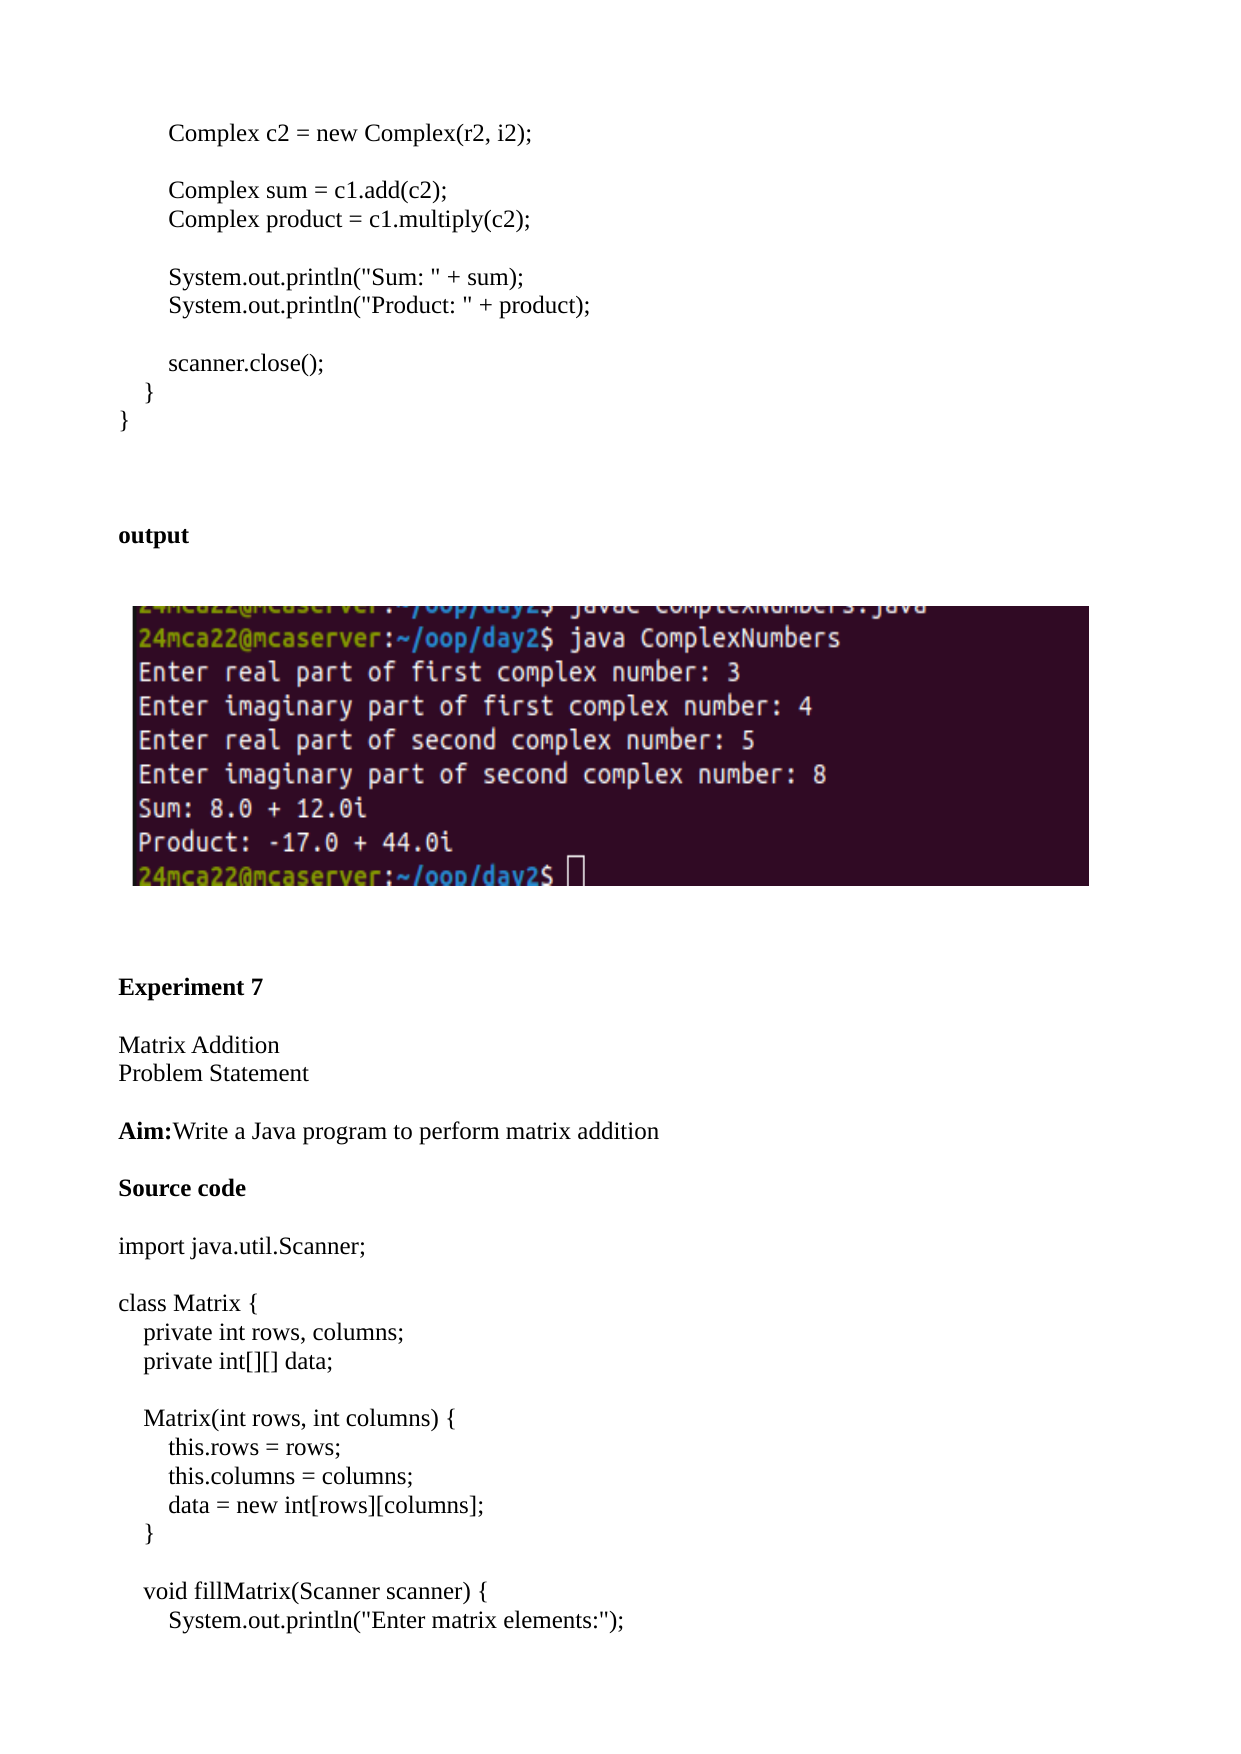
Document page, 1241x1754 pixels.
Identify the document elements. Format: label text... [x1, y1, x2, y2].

text } [118, 1518, 1122, 1547]
text Complex sum = c1.add(c2); [118, 176, 1122, 204]
text System.out.println("Sum: " + sum); [118, 262, 1122, 291]
text private int[][] data; [118, 1346, 1122, 1375]
text Source code [118, 1173, 1122, 1202]
text class Matrix { [118, 1288, 1122, 1317]
picture [132, 606, 1089, 886]
text Complex product = c1.multiply(c2); [118, 204, 1122, 233]
text this.columns = columns; [118, 1461, 1122, 1490]
text Complex c2 = new Complex(r2, i2); [118, 118, 1122, 147]
text Aim:Write a Java program to perform matrix addition [118, 1116, 1122, 1145]
text } [118, 377, 1122, 406]
text import java.util.Scanner; [118, 1231, 1122, 1260]
text System.out.println("Enter matrix elements:"); [118, 1605, 1122, 1633]
text void fillMatrix(Scanner scanner) { [118, 1576, 1122, 1605]
text output [118, 521, 1122, 549]
text Matrix(int rows, int columns) { [118, 1403, 1122, 1432]
text Matrix Addition [118, 1030, 1122, 1058]
text System.out.println("Product: " + product); [118, 291, 1122, 319]
text Experiment 7 [118, 972, 1122, 1001]
text private int rows, columns; [118, 1317, 1122, 1346]
text Problem Statement [118, 1058, 1122, 1087]
text scanner.close(); [118, 348, 1122, 377]
text this.rows = rows; [118, 1432, 1122, 1461]
text } [118, 406, 1122, 434]
text data = new int[rows][columns]; [118, 1490, 1122, 1518]
